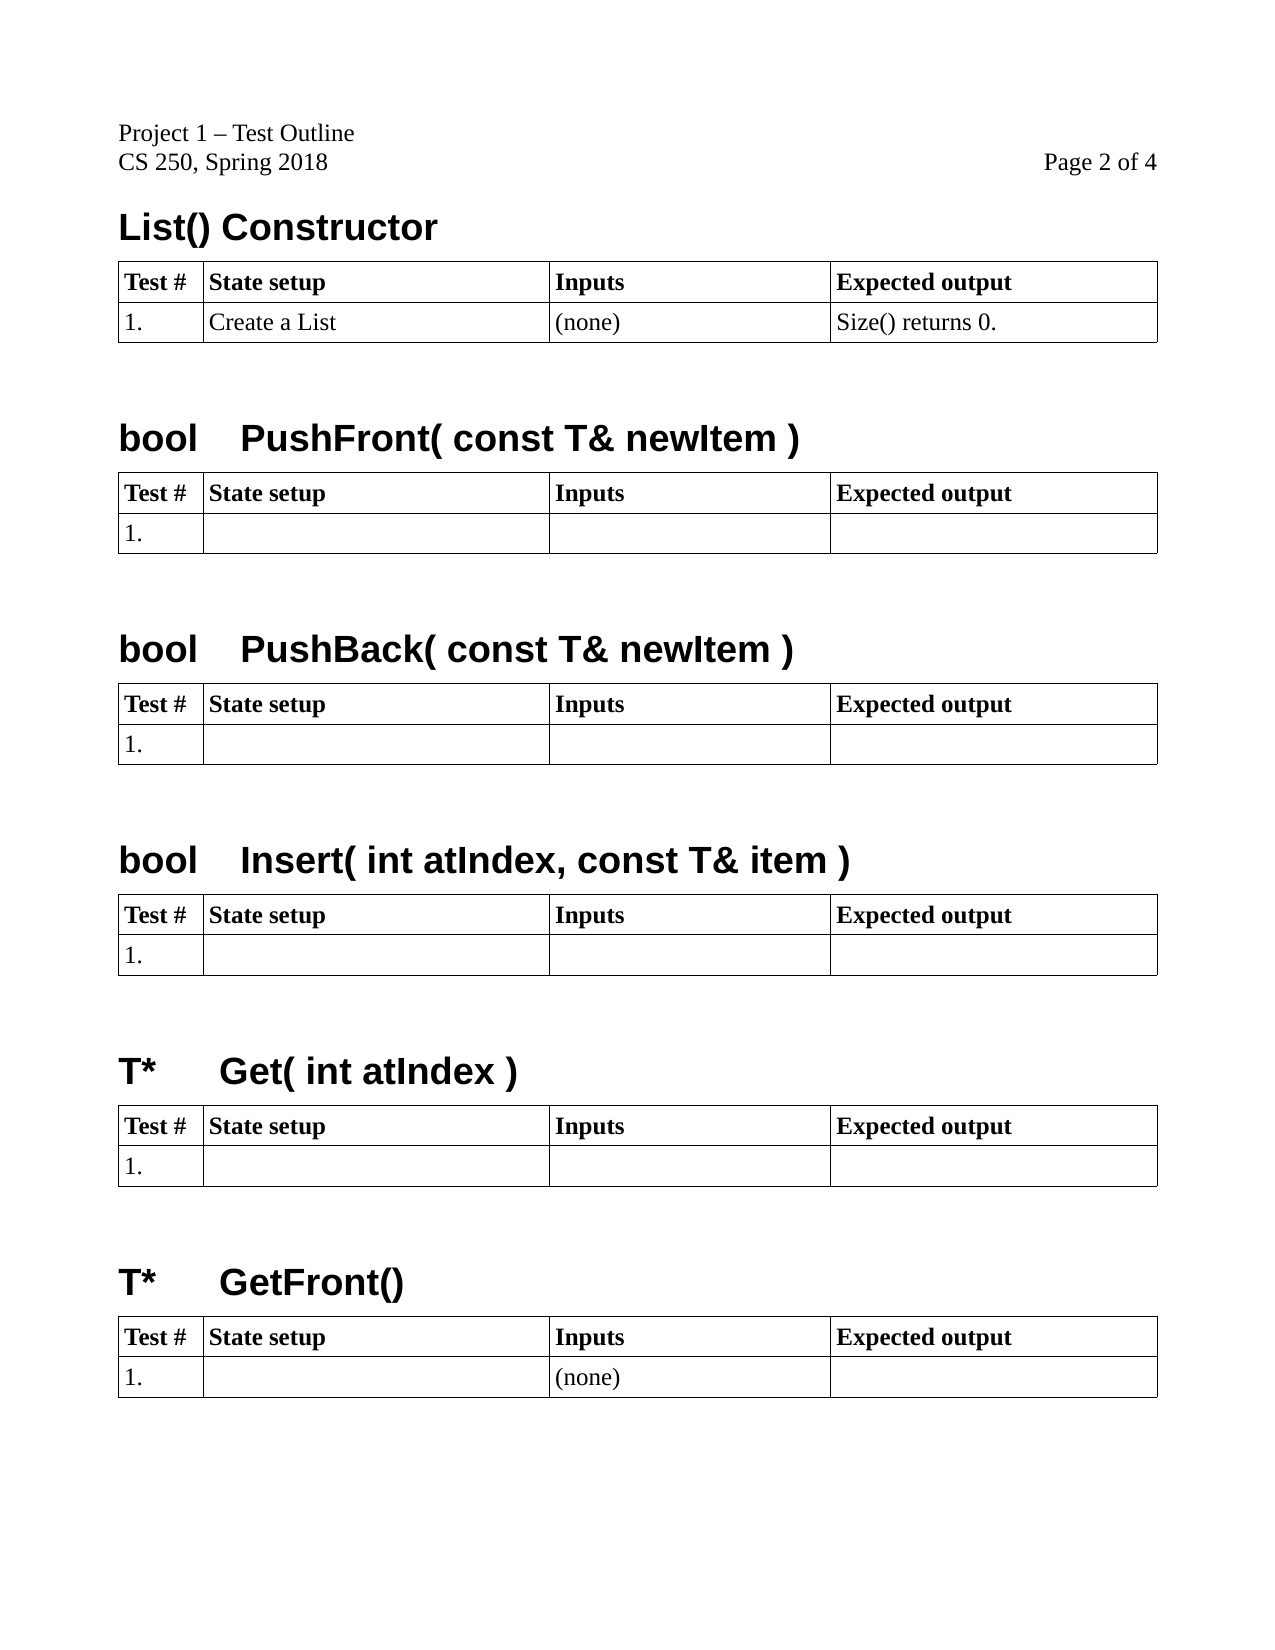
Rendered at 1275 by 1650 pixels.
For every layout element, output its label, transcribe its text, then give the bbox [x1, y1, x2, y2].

table_header Inputs [550, 895, 830, 934]
table_cell [831, 1357, 1157, 1397]
table_header Test # [119, 473, 203, 512]
table_cell [831, 514, 1157, 553]
subtitle bool PushBack( const T& newItem ) [118, 627, 1157, 671]
table_cell [204, 514, 549, 553]
table_cell 1. [119, 935, 203, 975]
table_header Test # [119, 895, 203, 934]
table_cell 1. [119, 303, 203, 342]
table_cell Create a List [204, 303, 549, 342]
table_header State setup [204, 1106, 549, 1145]
table_header Expected output [831, 262, 1157, 302]
table_cell [204, 1357, 549, 1397]
subtitle T* GetFront() [118, 1260, 1157, 1303]
table_cell [550, 725, 830, 764]
table_cell [550, 935, 830, 975]
table_header Expected output [831, 1106, 1157, 1145]
table_header Test # [119, 1106, 203, 1145]
table_header Expected output [831, 684, 1157, 723]
table_header Test # [119, 684, 203, 723]
table_cell [204, 935, 549, 975]
table_header Expected output [831, 1317, 1157, 1356]
table_cell Size() returns 0. [831, 303, 1157, 342]
table_header State setup [204, 1317, 549, 1356]
table_header Inputs [550, 1106, 830, 1145]
table_header State setup [204, 684, 549, 723]
table_cell 1. [119, 514, 203, 553]
table_header Test # [119, 262, 203, 302]
table_cell 1. [119, 1357, 203, 1397]
table_header Inputs [550, 262, 830, 302]
table_cell [831, 725, 1157, 764]
table_cell [550, 514, 830, 553]
table_header State setup [204, 895, 549, 934]
table_cell [550, 1146, 830, 1186]
table_cell (none) [550, 303, 830, 342]
table_header Expected output [831, 473, 1157, 512]
table_header State setup [204, 262, 549, 302]
subtitle List() Constructor [118, 205, 1157, 249]
table_cell 1. [119, 1146, 203, 1186]
table_header Inputs [550, 1317, 830, 1356]
table_cell [831, 935, 1157, 975]
table_cell 1. [119, 725, 203, 764]
table_header Inputs [550, 684, 830, 723]
table_header Inputs [550, 473, 830, 512]
table_header Expected output [831, 895, 1157, 934]
subtitle bool PushFront( const T& newItem ) [118, 416, 1157, 460]
subtitle bool Insert( int atIndex, const T& item ) [118, 838, 1157, 882]
subtitle T* Get( int atIndex ) [118, 1049, 1157, 1092]
table_header Test # [119, 1317, 203, 1356]
table_cell [831, 1146, 1157, 1186]
table_header State setup [204, 473, 549, 512]
table_cell [204, 725, 549, 764]
table_cell (none) [550, 1357, 830, 1397]
table_cell [204, 1146, 549, 1186]
